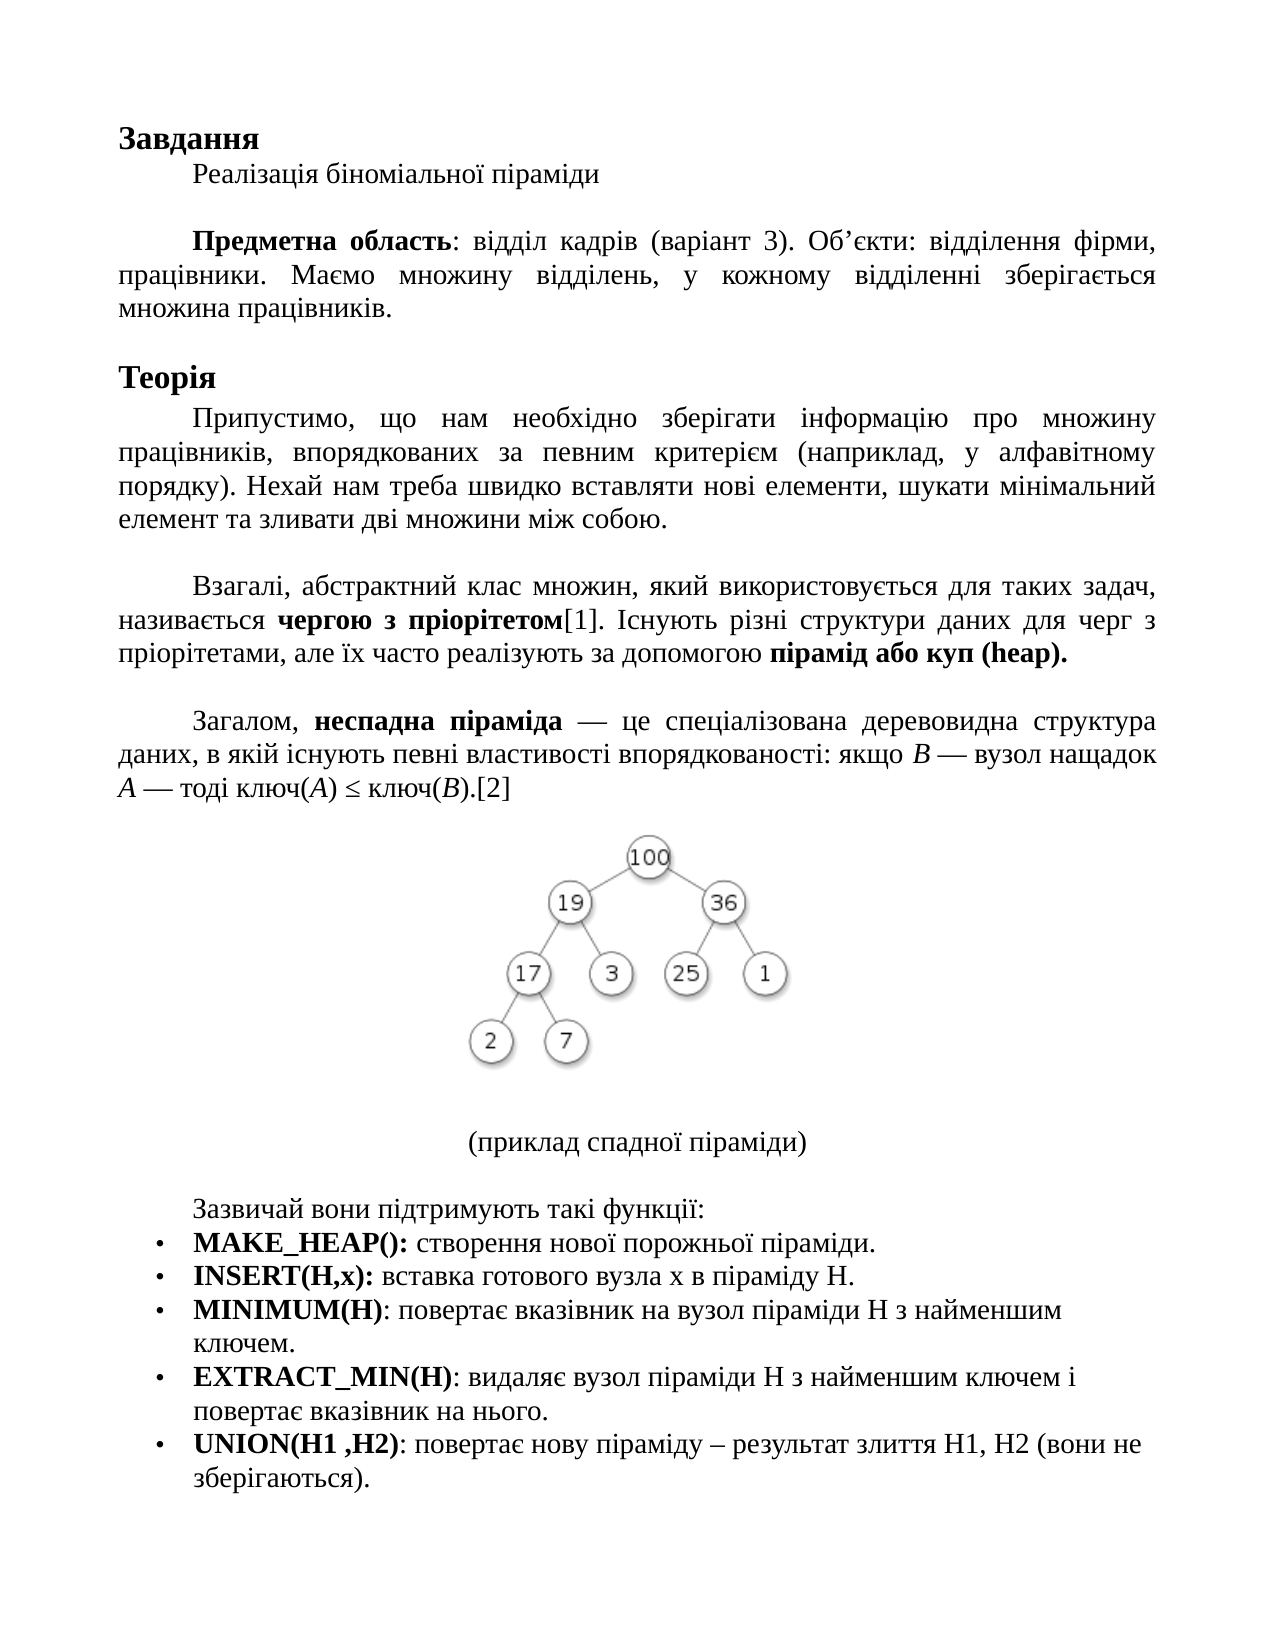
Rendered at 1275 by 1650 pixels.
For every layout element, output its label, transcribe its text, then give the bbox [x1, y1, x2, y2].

text (приклад спадної піраміди) [118, 1124, 1157, 1158]
list MINIMUM(H): повертає вказівник на вузол піраміди H з найменшим ключем. [156, 1292, 1157, 1359]
list UNION(H1 ,H2): повертає нову піраміду – результат злиття H1, H2 (вони не зберігаються). [156, 1426, 1157, 1493]
text Взагалі, абстрактний клас множин, який використовується для таких задач, називається чергою з пріорітетом[1]. Існують різні структури даних для черг з пріорітетами, але їх часто реалізують за допомогою пірамід або куп (heap). [118, 568, 1157, 669]
text Припустимо, що нам необхідно зберігати інформацію про множину працівників, впорядкованих за певним критерієм (наприклад, у алфавітному порядку). Нехай нам треба швидко вставляти нові елементи, шукати мінімальний елемент та зливати дві множини між собою. [118, 396, 1157, 535]
text Загалом, неспадна піраміда — це спеціалізована деревовидна структура даних, в якій існують певні властивості впорядкованості: якщо В — вузол нащадок A — тоді ключ(A) ≤ ключ(B).[2] [118, 703, 1157, 803]
text Завдання [118, 118, 1157, 156]
list MAKE_HEAP(): створення нової порожньої піраміди. [156, 1225, 1157, 1258]
picture [450, 812, 826, 1091]
text Теорія [118, 358, 1157, 396]
list EXTRACT_MIN(H): видаляє вузол піраміди H з найменшим ключем і повертає вказівник на нього. [156, 1359, 1157, 1426]
list INSERT(H,x): вставка готового вузла x в піраміду H. [156, 1258, 1157, 1292]
text Реалізація біноміальної піраміди [118, 156, 1157, 190]
text Зазвичай вони підтримують такі функції: [118, 1191, 1157, 1225]
text Предметна область: відділ кадрів (варіант 3). Об’єкти: відділення фірми, працівники. Маємо множину відділень, у кожному відділенні зберігається множина працівників. [118, 223, 1157, 324]
